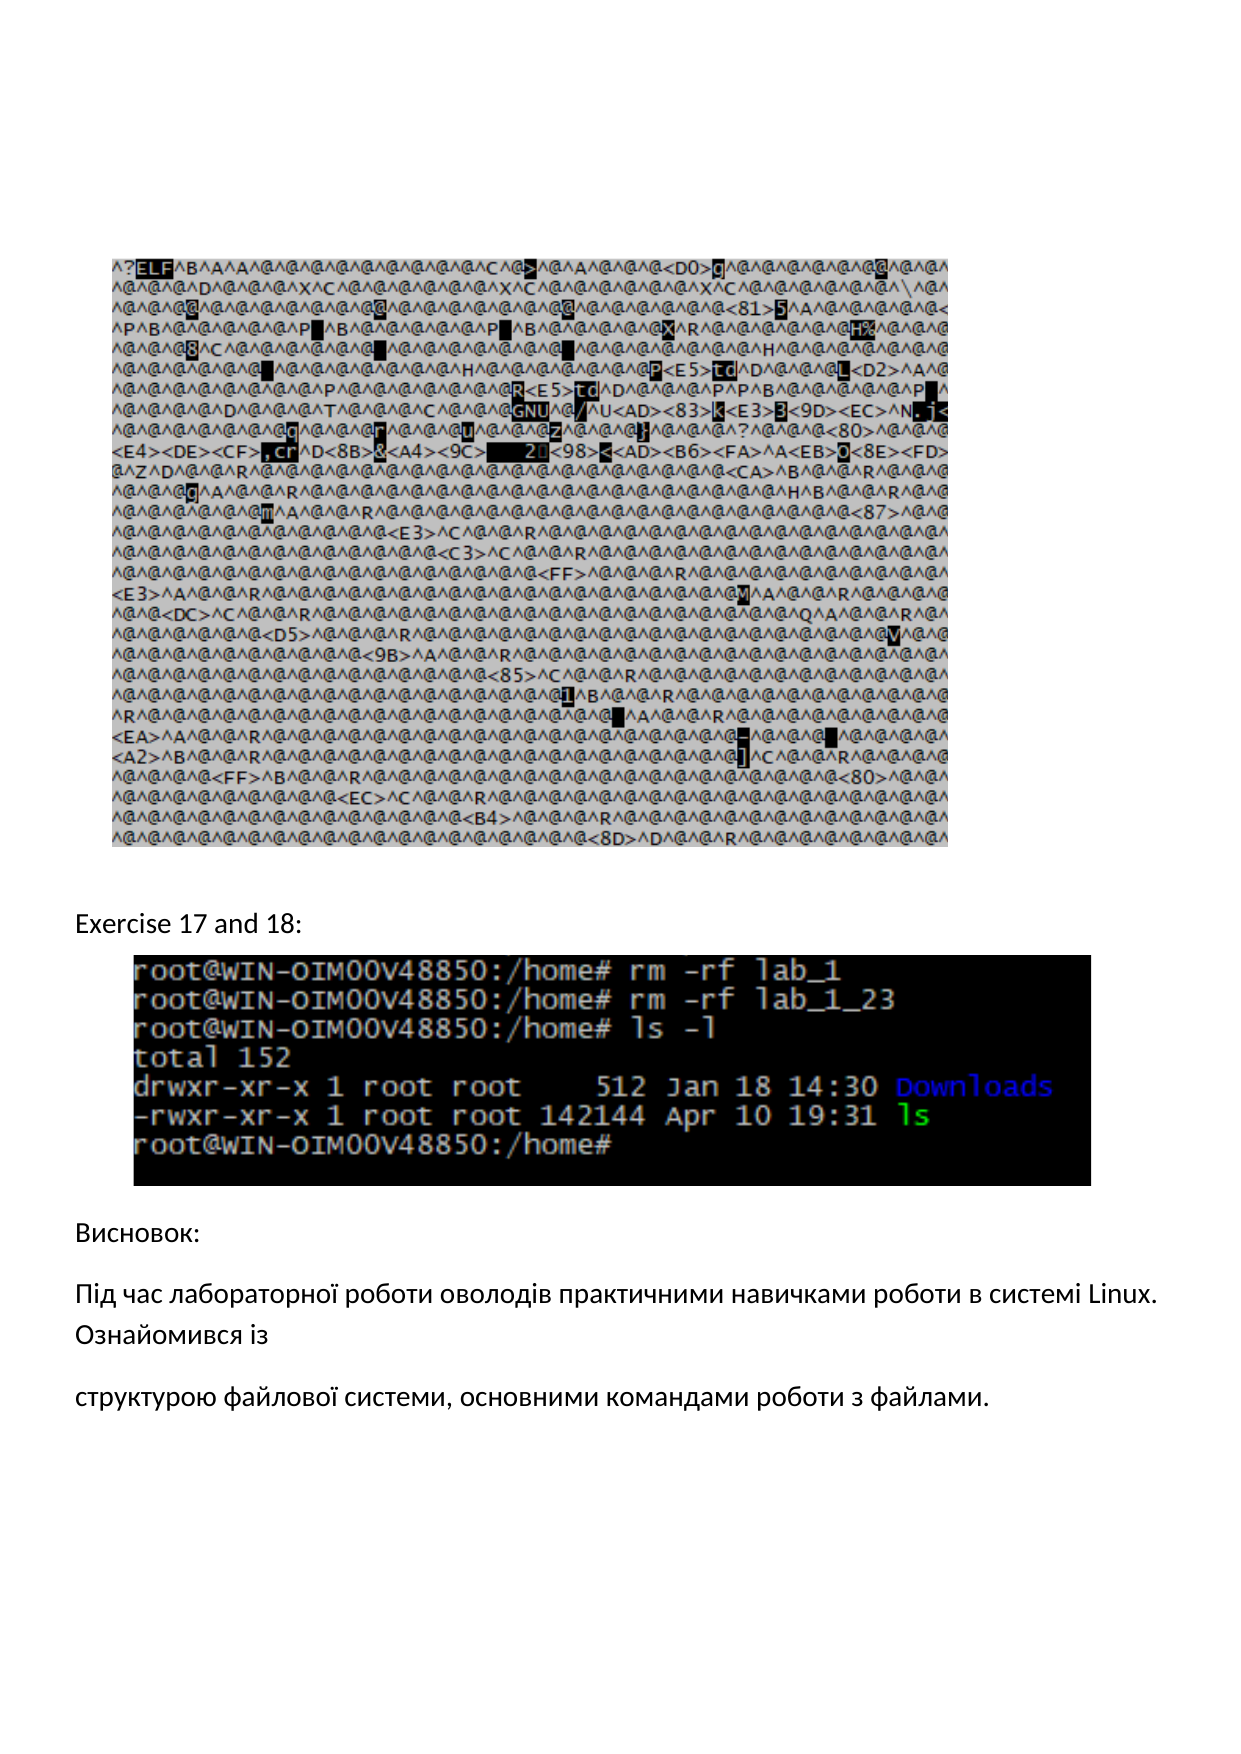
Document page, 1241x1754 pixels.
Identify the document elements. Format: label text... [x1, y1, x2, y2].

picture [112, 257, 948, 847]
text Exercise 17 and 18: [75, 905, 1165, 940]
text структурою файлової системи, основними командами роботи з файлами. [75, 1378, 1165, 1414]
text Під час лабораторної роботи оволодів практичними навичками роботи в системі Linux. Ознайомився із [75, 1275, 1165, 1352]
picture [133, 955, 1092, 1186]
text Висновок: [75, 1214, 1165, 1249]
